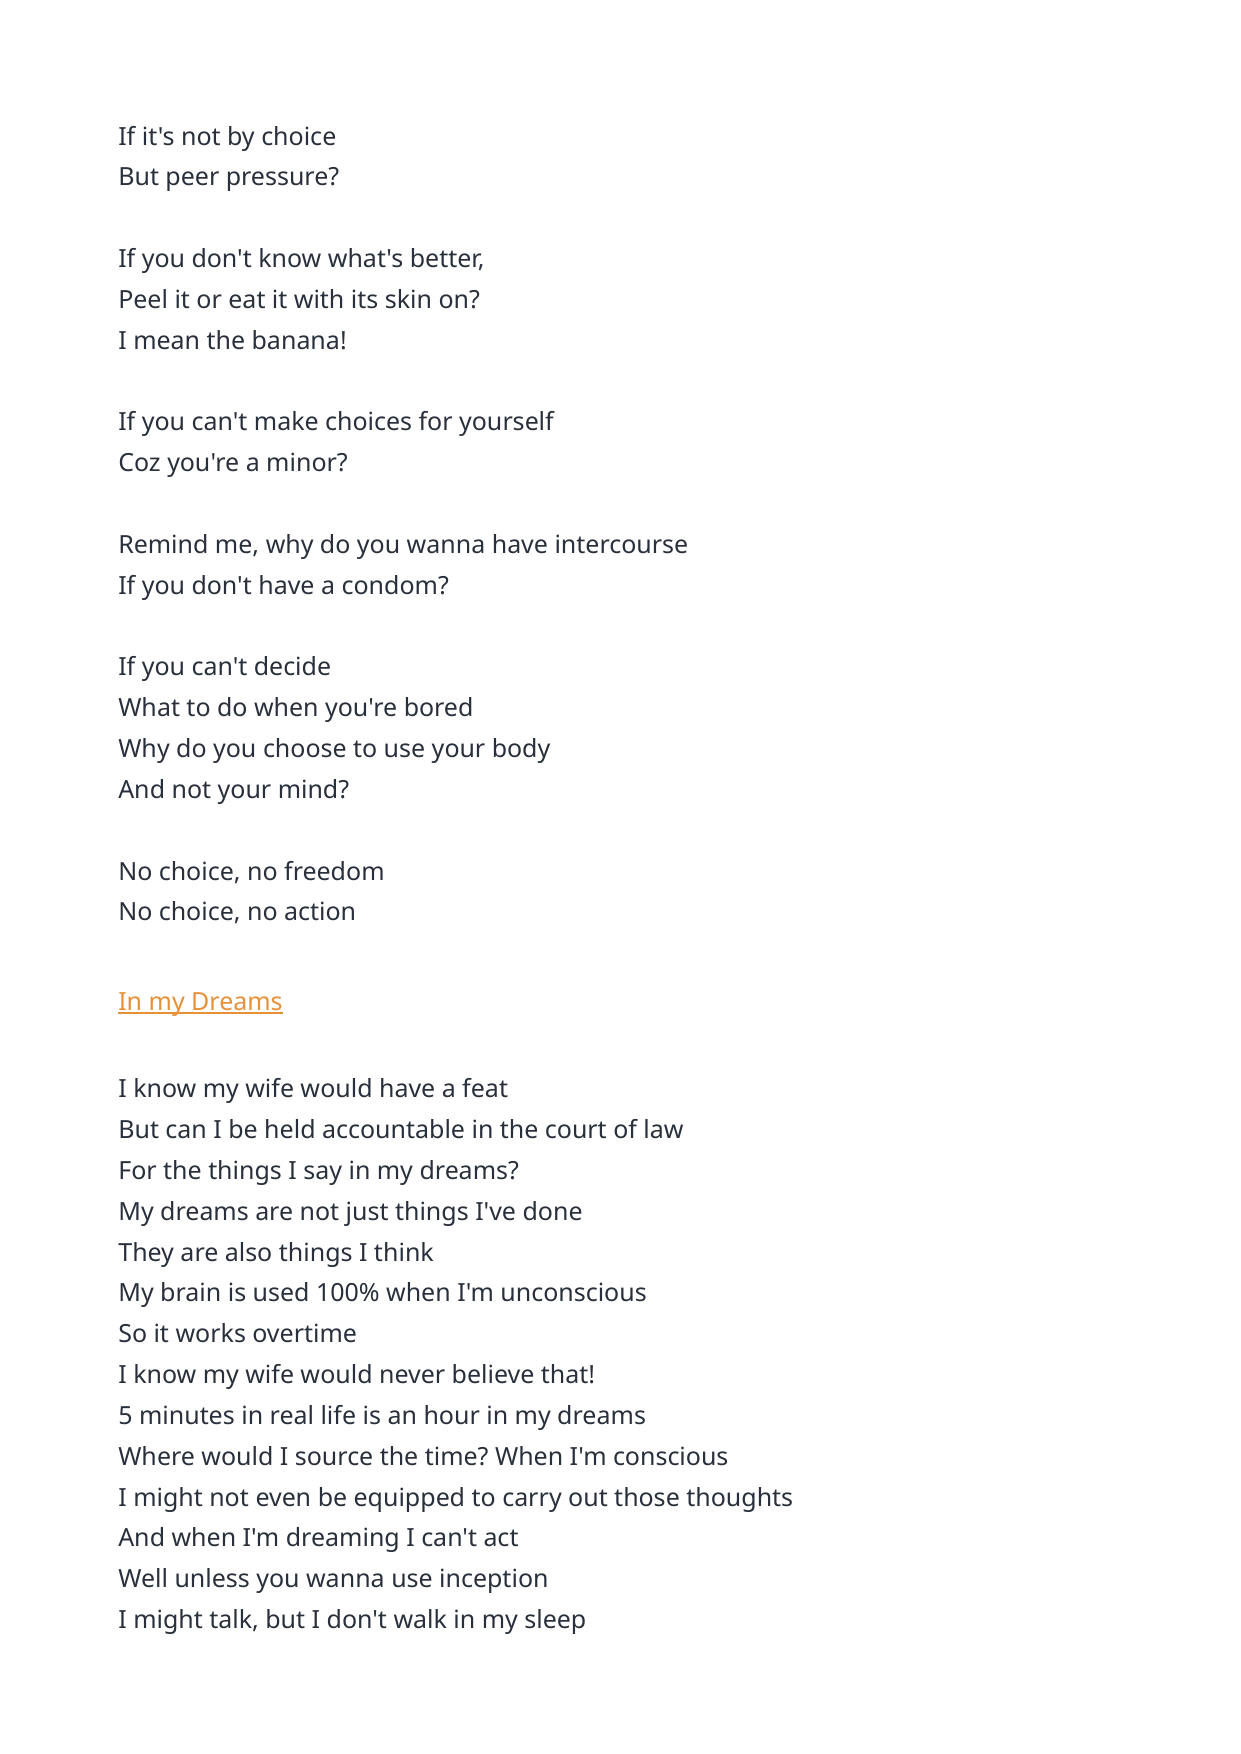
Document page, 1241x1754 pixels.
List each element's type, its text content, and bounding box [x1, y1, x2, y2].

subtitle In my Dreams [118, 983, 1122, 1017]
text I know my wife would have a feat But can I be held accountable in the court of law For the things I say in my dreams? My dreams are not just things I've done They are also things I think My brain is used 100% when I'm unconscious So it works overtime I know my wife would never believe that! 5 minutes in real life is an hour in my dreams Where would I source the time? When I'm conscious I might not even be equipped to carry out those thoughts And when I'm dreaming I can't act Well unless you wanna use inception I might talk, but I don't walk in my sleep [118, 1030, 1122, 1636]
text If it's not by choice But peer pressure? If you don't know what's better, Peel it or eat it with its skin on? I mean the banana! If you can't make choices for yourself Coz you're a minor? Remind me, why do you wanna have intercourse If you don't have a condom? If you can't decide What to do when you're bored Why do you choose to use your body And not your mind? No choice, no freedom No choice, no action [118, 118, 1122, 928]
